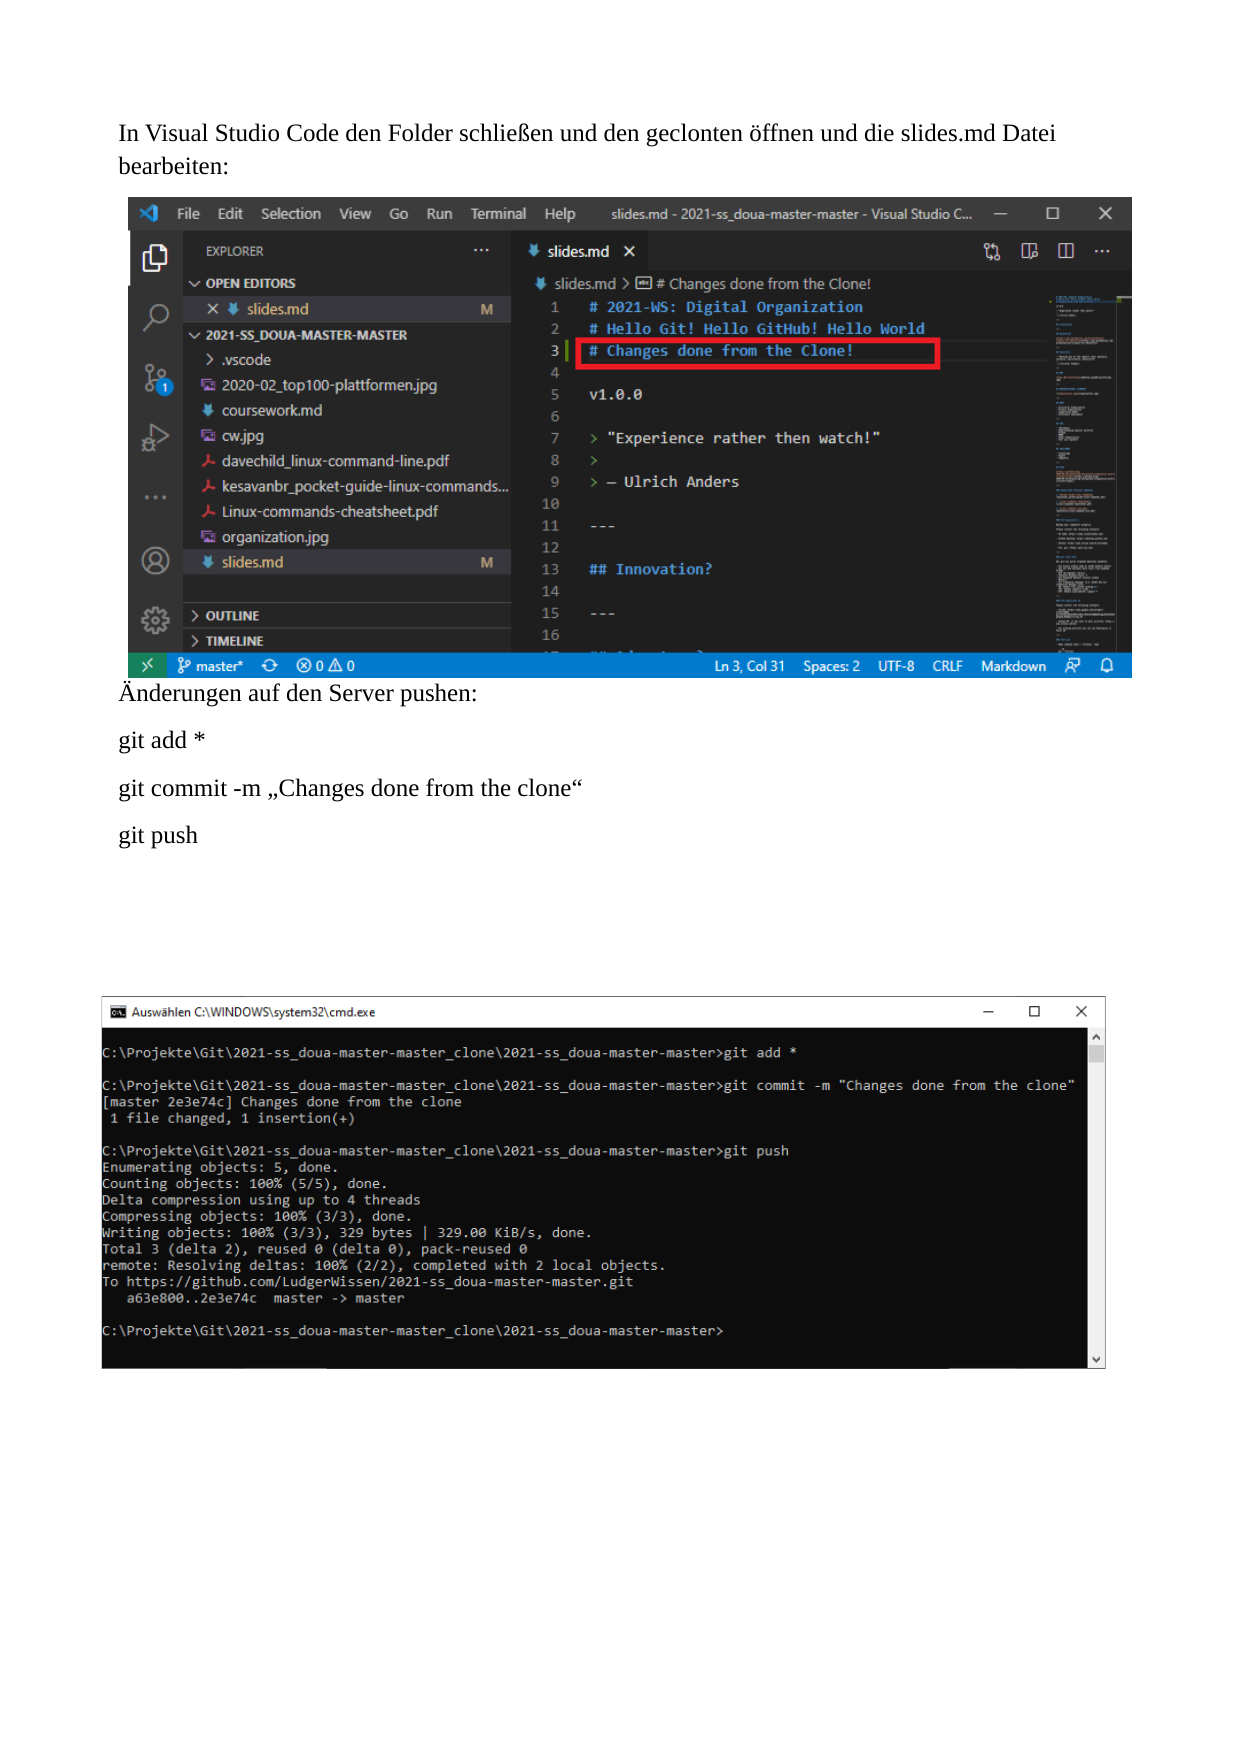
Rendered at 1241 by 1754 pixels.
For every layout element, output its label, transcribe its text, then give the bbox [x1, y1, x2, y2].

text git add * [118, 725, 1122, 754]
text git commit -m „Changes done from the clone“ [118, 773, 1122, 802]
text git push [118, 821, 1122, 849]
text Änderungen auf den Server pushen: [118, 246, 1122, 706]
text In Visual Studio Code den Folder schließen und den geclonten öffnen und die slides.md Datei bearbeiten: [118, 118, 1122, 180]
